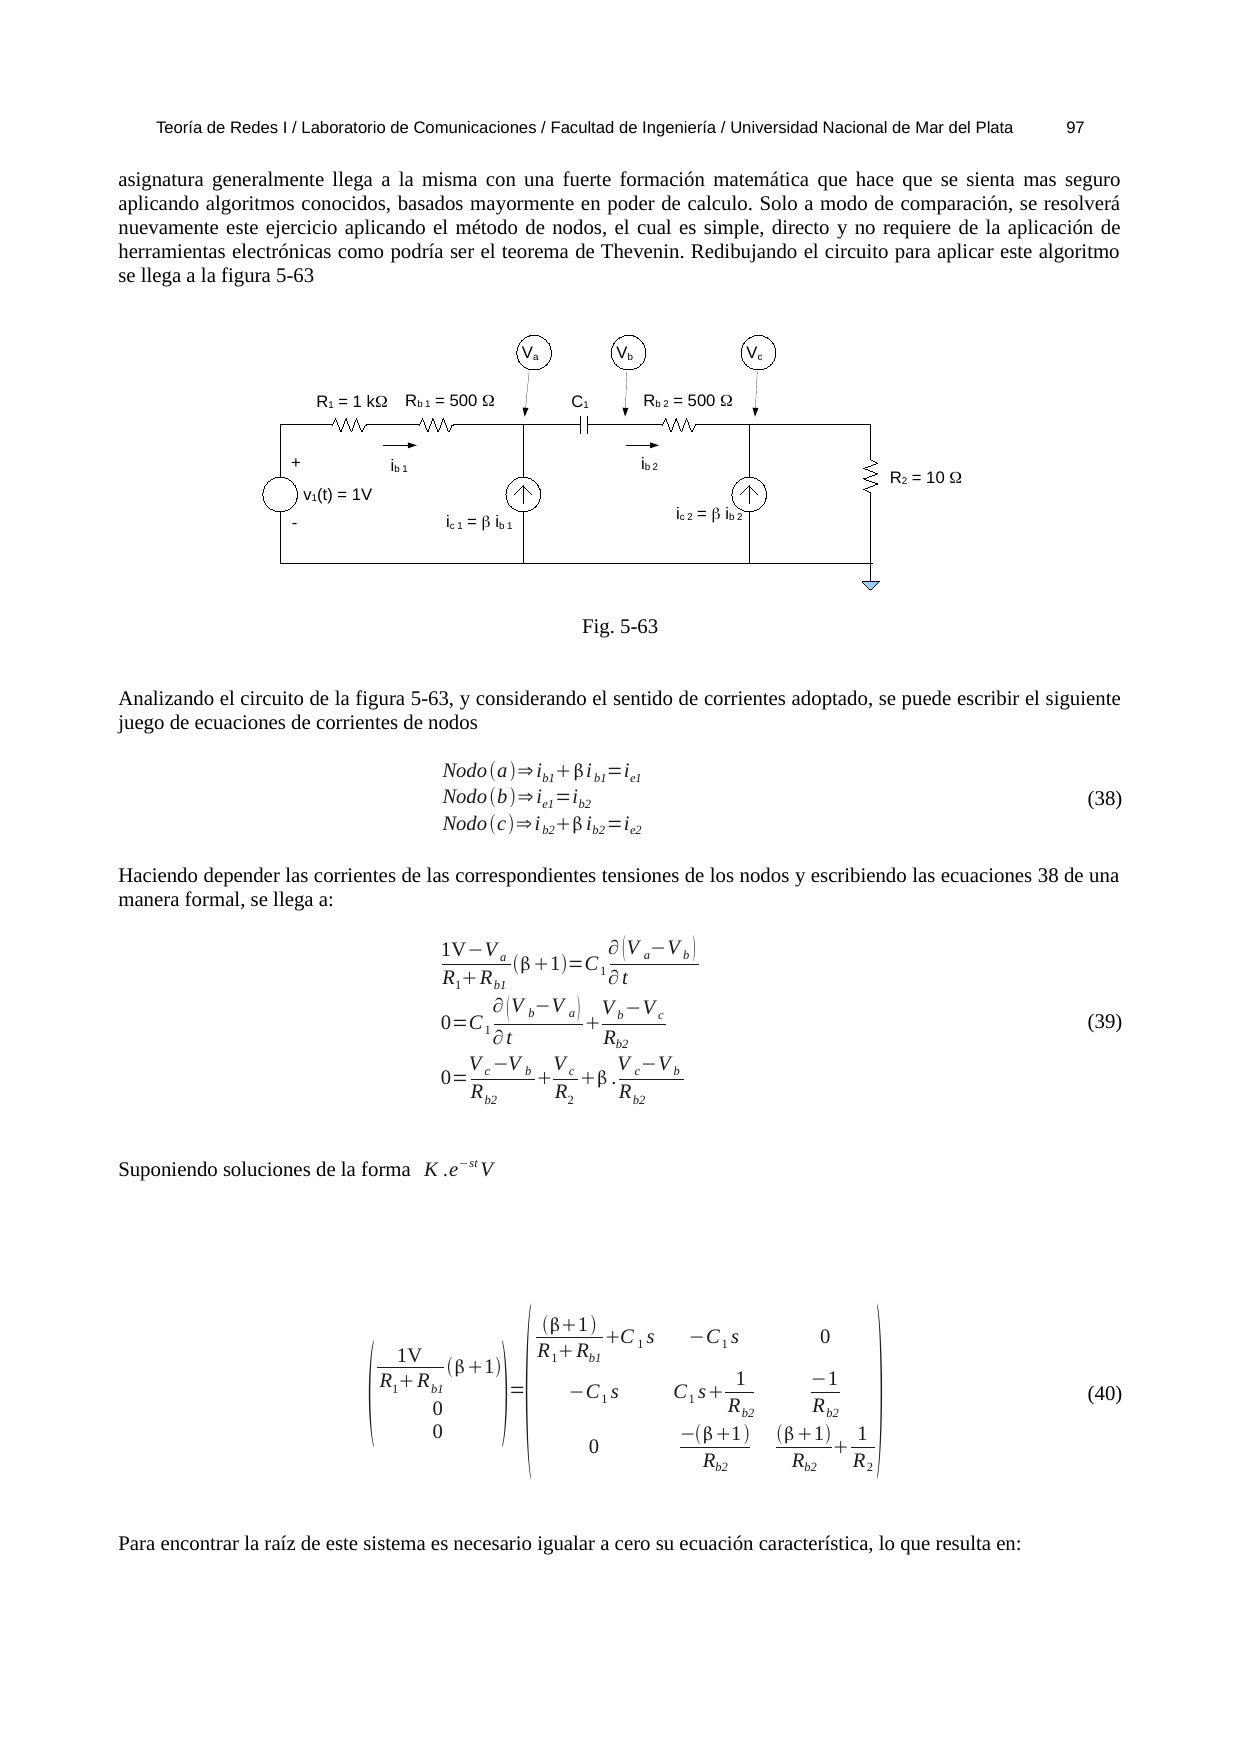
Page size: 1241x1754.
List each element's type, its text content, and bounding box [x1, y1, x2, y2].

text (38) [118, 758, 1122, 838]
text (40) [118, 1303, 1122, 1482]
text Para encontrar la raíz de este sistema es necesario igualar a cero su ecuación característica, lo que resulta en: [118, 1531, 1122, 1554]
text (39) [118, 935, 1122, 1107]
text Haciendo depender las corrientes de las correspondientes tensiones de los nodos y escribiendo las ecuaciones 38 de una manera formal, se llega a: [118, 862, 1122, 911]
text Suponiendo soluciones de la forma [118, 1155, 1122, 1183]
text asignatura generalmente llega a la misma con una fuerte formación matemática que hace que se sienta mas seguro aplicando algoritmos conocidos, basados mayormente en poder de calculo. Solo a modo de comparación, se resolverá nuevamente este ejercicio aplicando el método de nodos, el cual es simple, directo y no requiere de la aplicación de herramientas electrónicas como podría ser el teorema de Thevenin. Redibujando el circuito para aplicar este algoritmo se llega a la figura 5-63 [118, 167, 1122, 287]
text Fig. 5-63 [118, 614, 1122, 638]
text Analizando el circuito de la figura 5-63, y considerando el sentido de corrientes adoptado, se puede escribir el siguiente juego de ecuaciones de corrientes de nodos [118, 686, 1122, 734]
